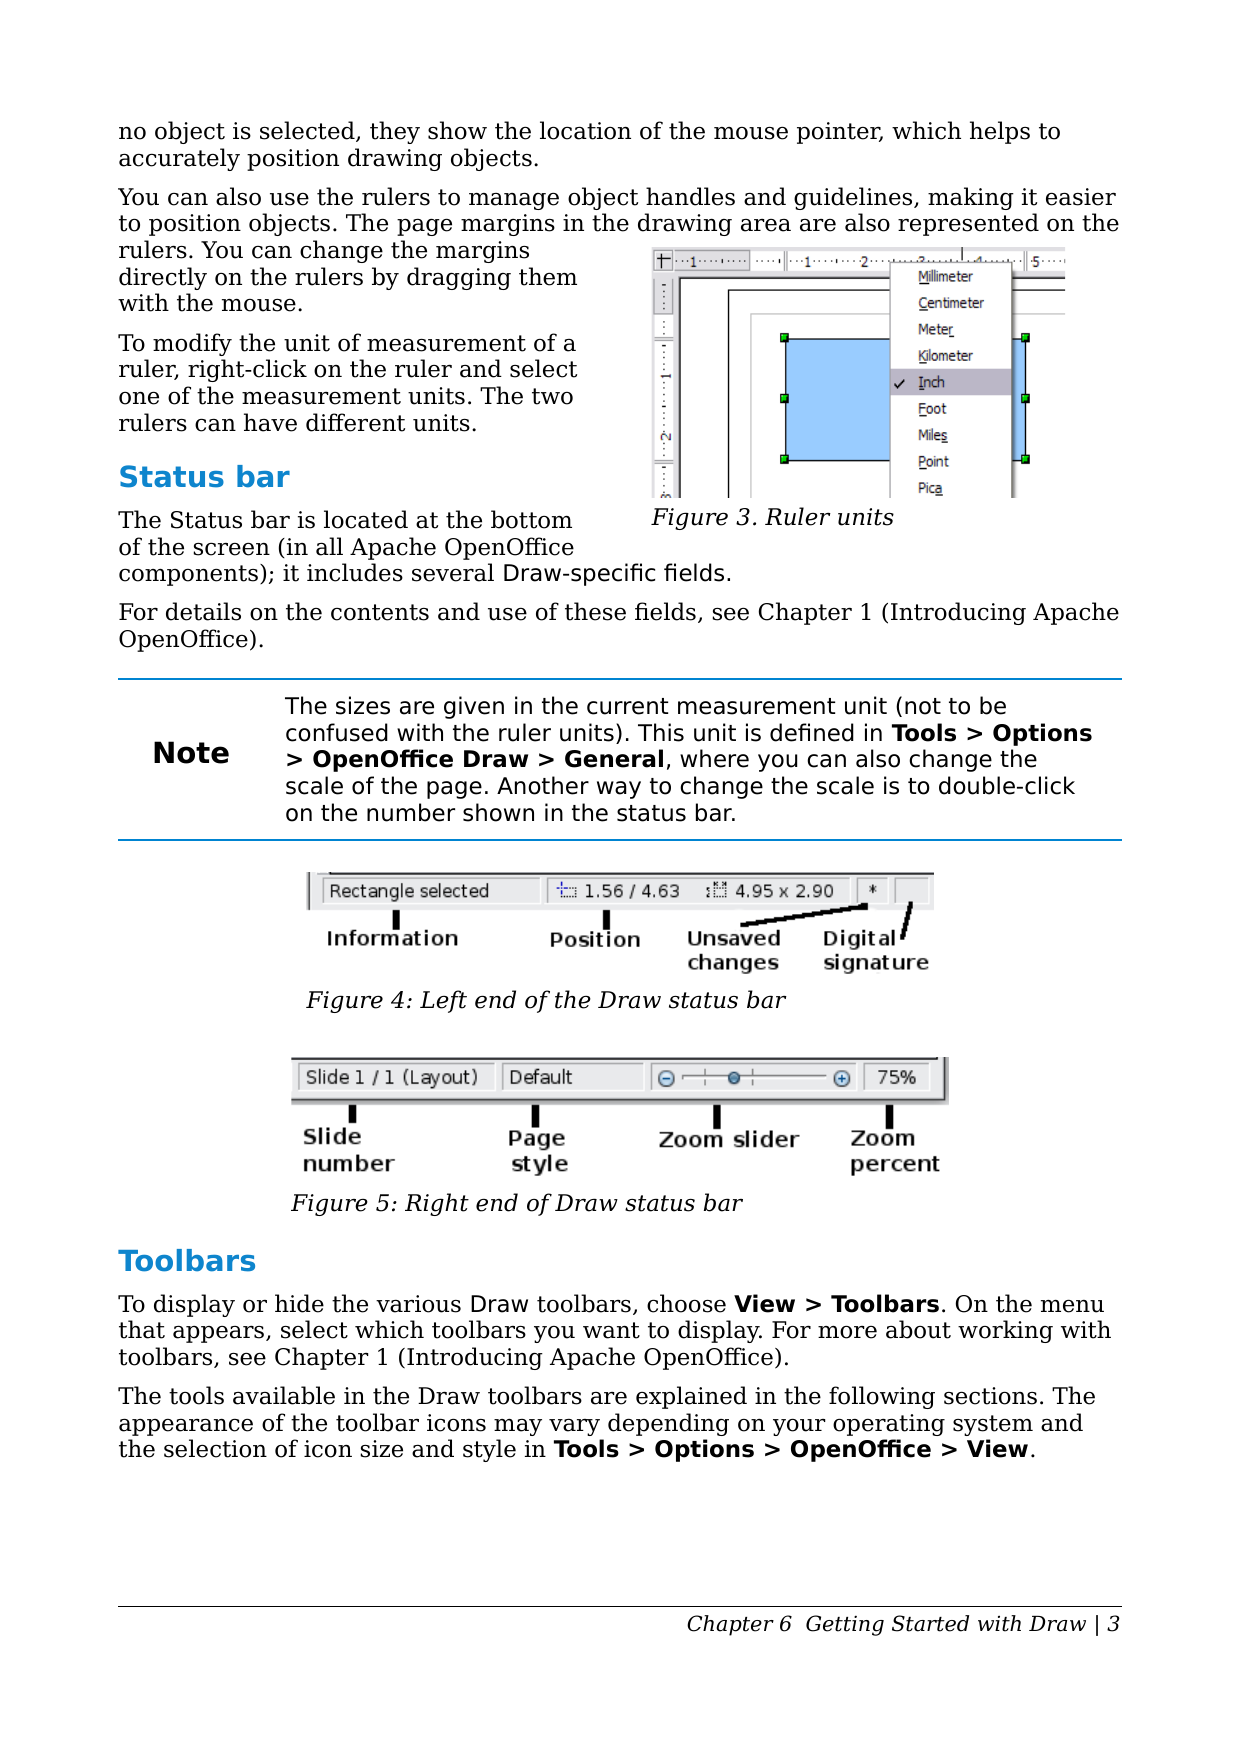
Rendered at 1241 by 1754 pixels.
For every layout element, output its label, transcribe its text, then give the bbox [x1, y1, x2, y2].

picture [306, 872, 934, 981]
text You can also use the rulers to manage object handles and guidelines, making it easier to position objects. The page margins in the drawing area are also represented on the rulers. You can change the margins directly on the rulers by dragging them with the mouse. [118, 184, 1122, 317]
text [1066, 330, 1122, 436]
text To modify the unit of measurement of a ruler, right-click on the ruler and select one of the measurement units. The two rulers can have different units. [118, 330, 651, 436]
subtitle [1066, 461, 1122, 495]
table_header Note [118, 680, 263, 839]
picture [651, 247, 1066, 498]
text Figure 3. Ruler units [652, 504, 1065, 531]
subtitle Toolbars [118, 1244, 1122, 1278]
subtitle Status bar [118, 461, 651, 495]
picture [291, 1057, 949, 1185]
text The Status bar is located at the bottom of the screen (in all Apache OpenOffice components); it includes several Draw-specific fields. [118, 507, 1122, 587]
text Figure 4: Left end of the Draw status bar [306, 987, 934, 1014]
text no object is selected, they show the location of the mouse pointer, which helps to accurately position drawing objects. [118, 118, 1122, 171]
text Figure 5: Right end of Draw status bar [291, 1191, 949, 1217]
table_header The sizes are given in the current measurement unit (not to be confused with the ruler units). This unit is defined in Tools > Options > OpenOffice Draw > General, where you can also change the scale of the page. Another way to change the scale is to double-click on the number shown in the status bar. [264, 680, 1122, 839]
text To display or hide the various Draw toolbars, choose View > Toolbars. On the menu that appears, select which toolbars you want to display. For more about working with toolbars, see Chapter 1 (Introducing Apache OpenOffice). [118, 1291, 1122, 1371]
text The tools available in the Draw toolbars are explained in the following sections. The appearance of the toolbar icons may vary depending on your operating system and the selection of icon size and style in Tools > Options > OpenOffice > View. [118, 1383, 1122, 1463]
text For details on the contents and use of these fields, see Chapter 1 (Introducing Apache OpenOffice). [118, 599, 1122, 653]
